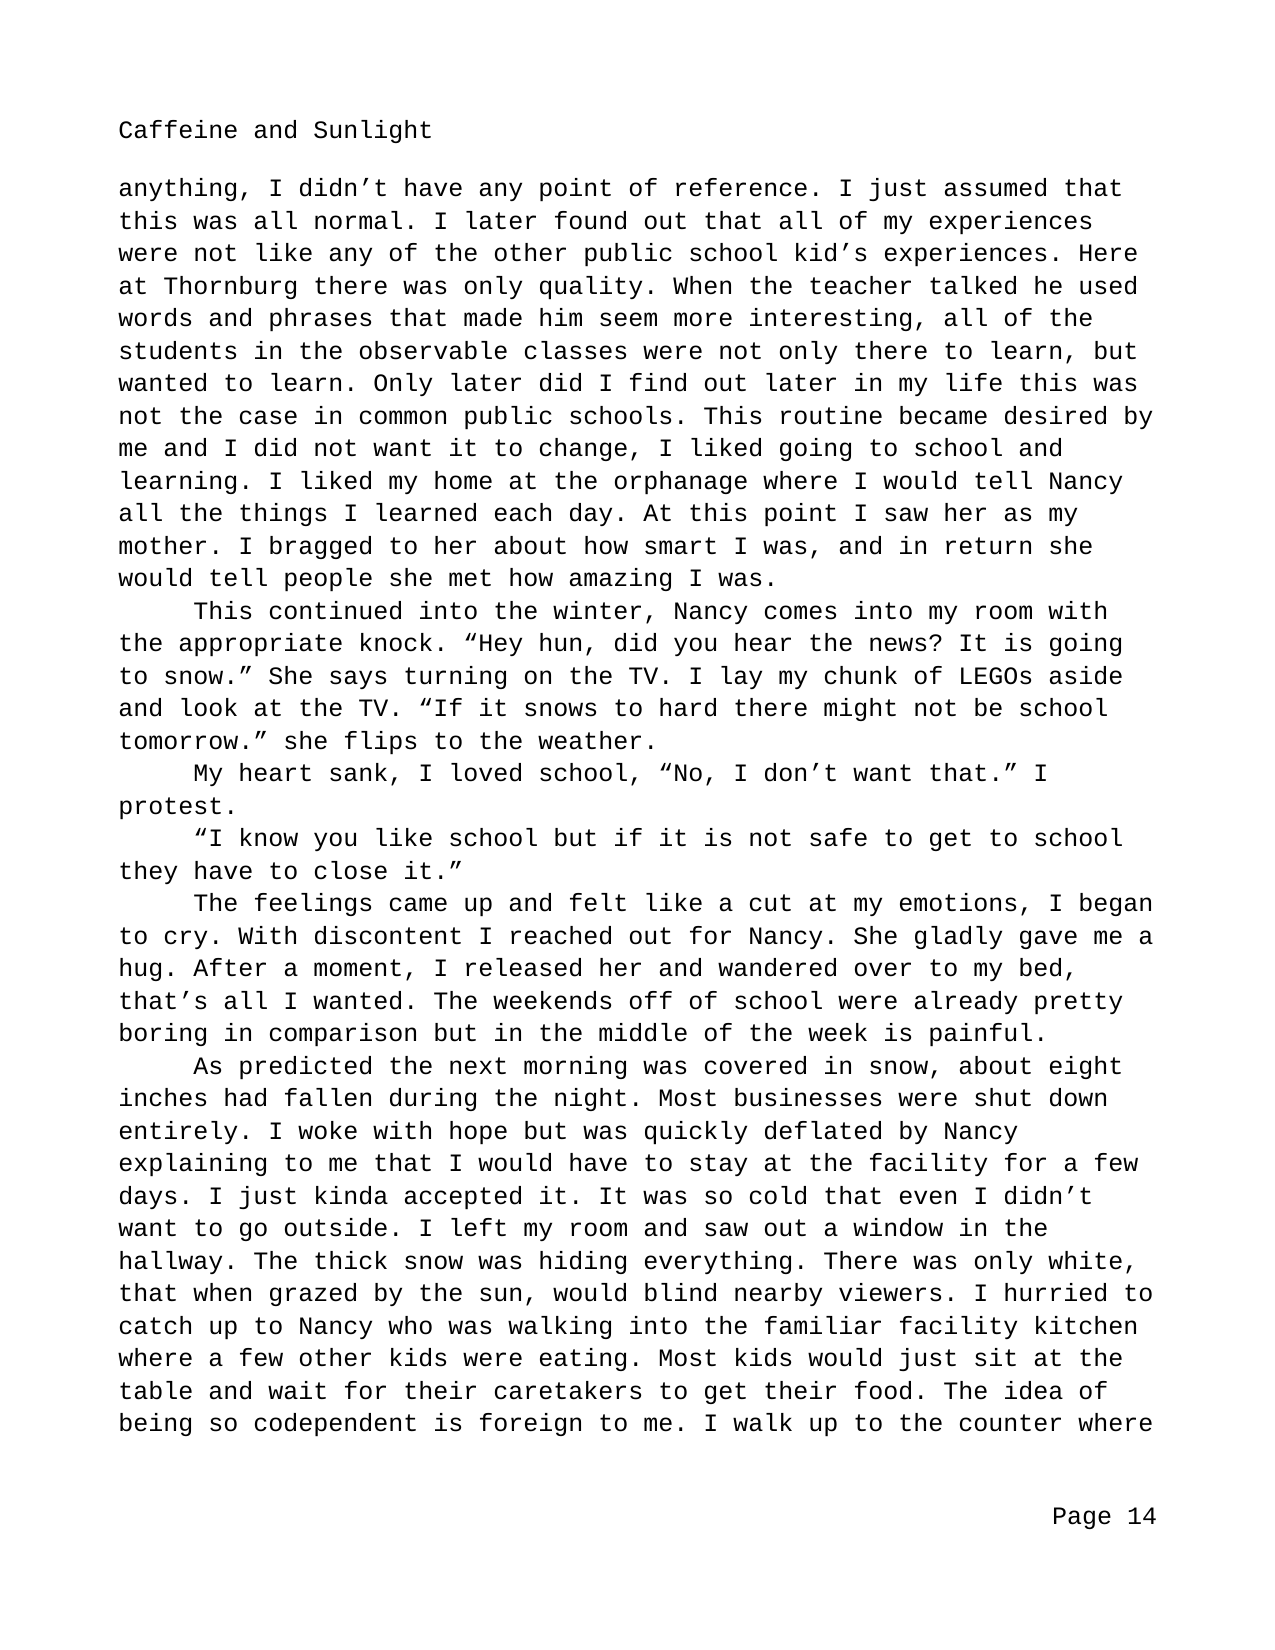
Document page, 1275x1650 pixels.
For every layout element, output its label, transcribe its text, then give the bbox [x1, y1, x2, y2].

text As predicted the next morning was covered in snow, about eight inches had fallen during the night. Most businesses were shut down entirely. I woke with hope but was quickly deflated by Nancy explaining to me that I would have to stay at the facility for a few days. I just kinda accepted it. It was so cold that even I didn’t want to go outside. I left my room and saw out a window in the hallway. The thick snow was hiding everything. There was only white, that when grazed by the sun, would blind nearby viewers. I hurried to catch up to Nancy who was walking into the familiar facility kitchen where a few other kids were eating. Most kids would just sit at the table and wait for their caretakers to get their food. The idea of being so codependent is foreign to me. I walk up to the counter where [118, 1053, 1157, 1439]
text This continued into the winter, Nancy comes into my room with the appropriate knock. “Hey hun, did you hear the news? It is going to snow.” She says turning on the TV. I lay my chunk of LEGOs aside and look at the TV. “If it snows to hard there might not be school tomorrow.” she flips to the weather. [118, 598, 1157, 757]
text “I know you like school but if it is not safe to get to school they have to close it.” [118, 826, 1157, 887]
text anything, I didn’t have any point of reference. I just assumed that this was all normal. I later found out that all of my experiences were not like any of the other public school kid’s experiences. Here at Thornburg there was only quality. When the teacher talked he used words and phrases that made him seem more interesting, all of the students in the observable classes were not only there to learn, but wanted to learn. Only later did I find out later in my life this was not the case in common public schools. This routine became desired by me and I did not want it to change, I liked going to school and learning. I liked my home at the orphanage where I would tell Nancy all the things I learned each day. At this point I saw her as my mother. I bragged to her about how smart I was, and in return she would tell people she met how amazing I was. [118, 176, 1157, 594]
text My heart sank, I loved school, “No, I don’t want that.” I protest. [118, 761, 1157, 822]
text The feelings came up and felt like a cut at my emotions, I began to cry. With discontent I reached out for Nancy. She gladly gave me a hug. After a moment, I released her and wandered over to my bed, that’s all I wanted. The weekends off of school were already pretty boring in comparison but in the middle of the week is painful. [118, 891, 1157, 1049]
